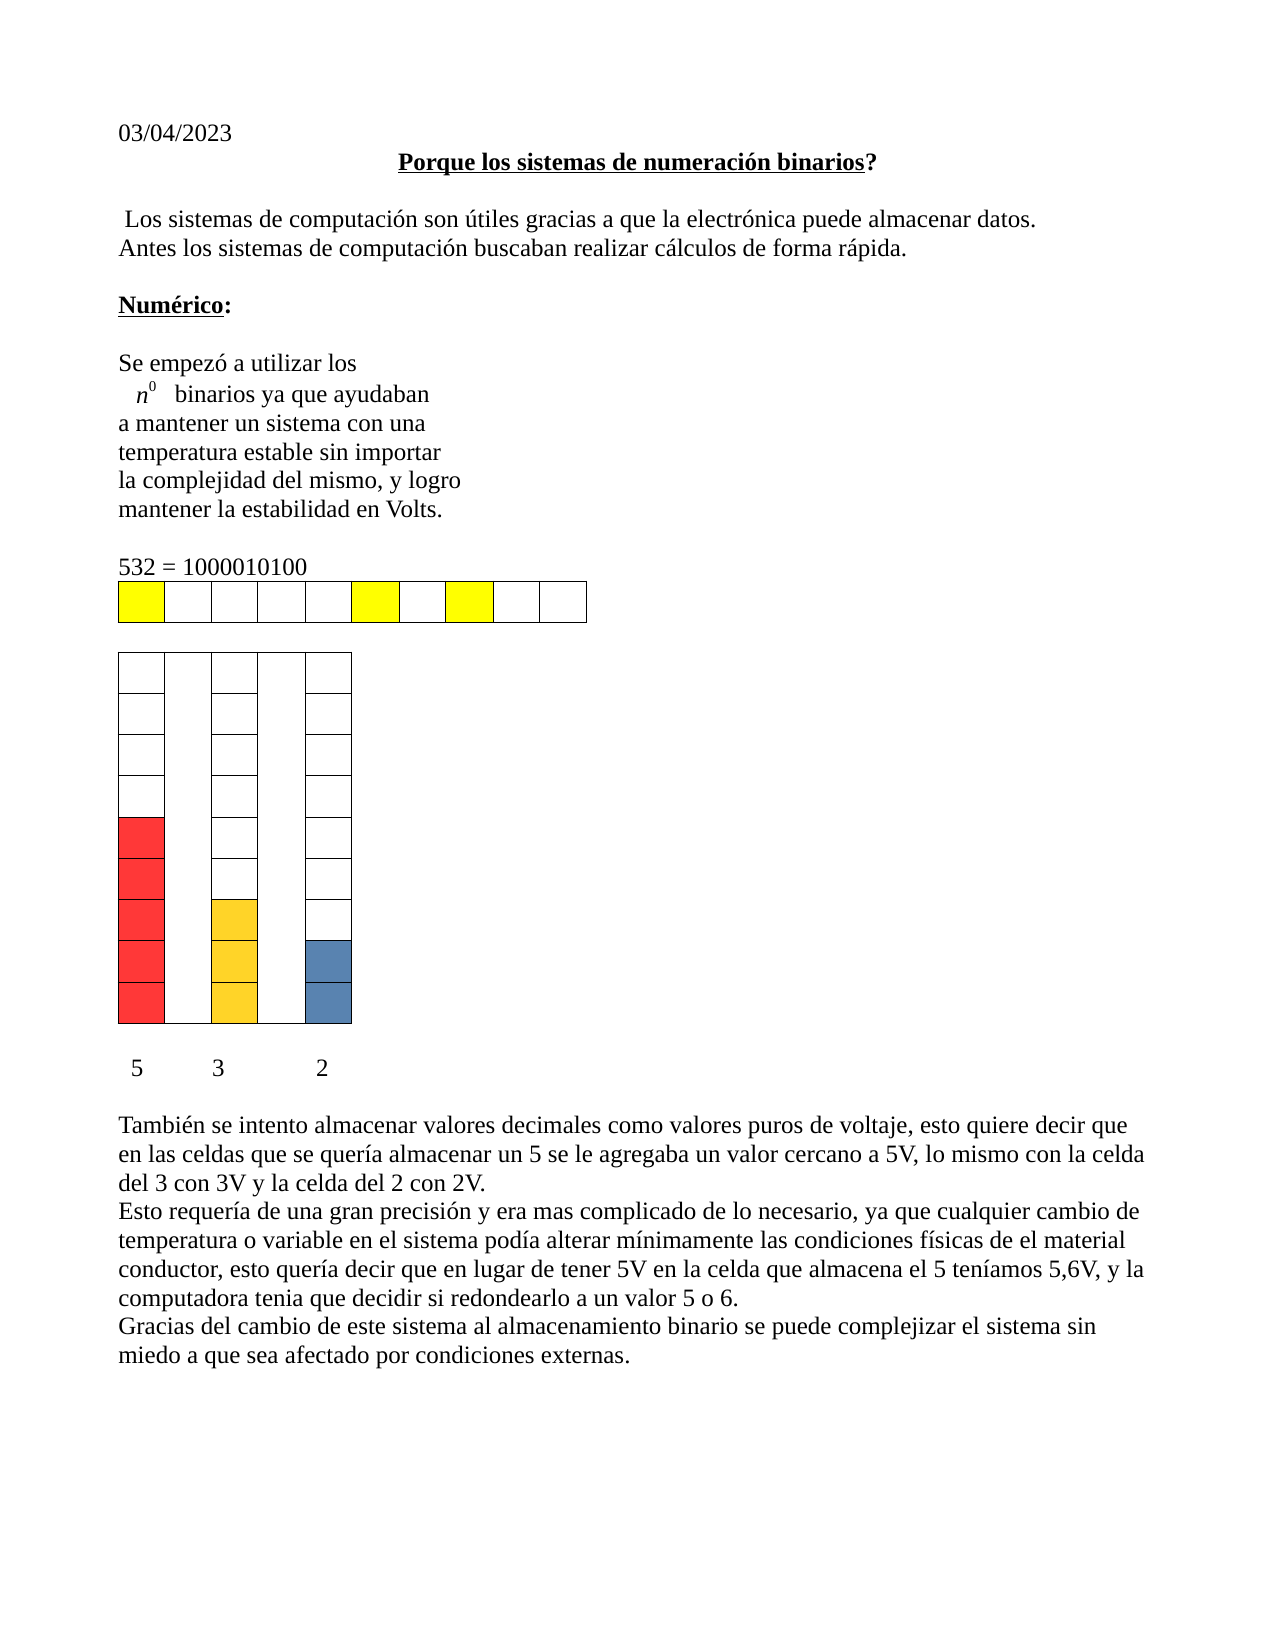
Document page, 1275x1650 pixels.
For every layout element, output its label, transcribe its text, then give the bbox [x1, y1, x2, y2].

text Porque los sistemas de numeración binarios? [118, 147, 1157, 176]
table_header [400, 582, 445, 622]
table_cell [212, 694, 257, 734]
text 03/04/2023 [118, 118, 1157, 147]
table_header [165, 653, 211, 1023]
table_cell [306, 694, 351, 734]
text la complejidad del mismo, y logro [118, 466, 1157, 494]
text 532 = 1000010100 [118, 552, 1157, 581]
table_header [212, 582, 257, 622]
table_cell [119, 941, 164, 982]
table_cell [212, 735, 257, 775]
table_header [494, 582, 539, 622]
table_cell [119, 776, 164, 817]
table_header [258, 653, 305, 1023]
table_cell [119, 983, 164, 1023]
text binarios ya que ayudaban [118, 377, 1157, 408]
table_header [446, 582, 493, 622]
text a mantener un sistema con una [118, 408, 1157, 437]
table_cell [306, 983, 351, 1023]
text Se empezó a utilizar los [118, 348, 1157, 377]
table_cell [119, 818, 164, 858]
table_cell [212, 859, 257, 899]
text Esto requería de una gran precisión y era mas complicado de lo necesario, ya que cualquier cambio de temperatura o variable en el sistema podía alterar mínimamente las condiciones físicas de el material conductor, esto quería decir que en lugar de tener 5V en la celda que almacena el 5 teníamos 5,6V, y la computadora tenia que decidir si redondearlo a un valor 5 o 6. [118, 1196, 1157, 1311]
table_cell [306, 859, 351, 899]
text 5 3 2 [118, 1053, 1157, 1081]
table_header [306, 582, 351, 622]
table_header [119, 582, 164, 622]
table_cell [212, 941, 257, 982]
text Gracias del cambio de este sistema al almacenamiento binario se puede complejizar el sistema sin miedo a que sea afectado por condiciones externas. [118, 1311, 1157, 1369]
table_header [212, 653, 257, 693]
table_header [119, 653, 164, 693]
text Numérico: [118, 291, 1157, 319]
table_header [165, 582, 211, 622]
table_cell [306, 900, 351, 940]
table_header [540, 582, 586, 622]
table_cell [119, 859, 164, 899]
table_cell [119, 735, 164, 775]
table_header [258, 582, 305, 622]
text mantener la estabilidad en Volts. [118, 494, 1157, 523]
text Antes los sistemas de computación buscaban realizar cálculos de forma rápida. [118, 233, 1157, 262]
table_header [306, 653, 351, 693]
table_cell [212, 818, 257, 858]
table_cell [306, 735, 351, 775]
table_cell [306, 776, 351, 817]
table_cell [306, 941, 351, 982]
table_header [352, 582, 399, 622]
text Los sistemas de computación son útiles gracias a que la electrónica puede almacenar datos. [118, 204, 1157, 233]
text temperatura estable sin importar [118, 437, 1157, 466]
table_cell [119, 694, 164, 734]
table_cell [212, 983, 257, 1023]
table_cell [306, 818, 351, 858]
table_cell [212, 776, 257, 817]
text También se intento almacenar valores decimales como valores puros de voltaje, esto quiere decir que en las celdas que se quería almacenar un 5 se le agregaba un valor cercano a 5V, lo mismo con la celda del 3 con 3V y la celda del 2 con 2V. [118, 1110, 1157, 1196]
table_cell [212, 900, 257, 940]
table_cell [119, 900, 164, 940]
